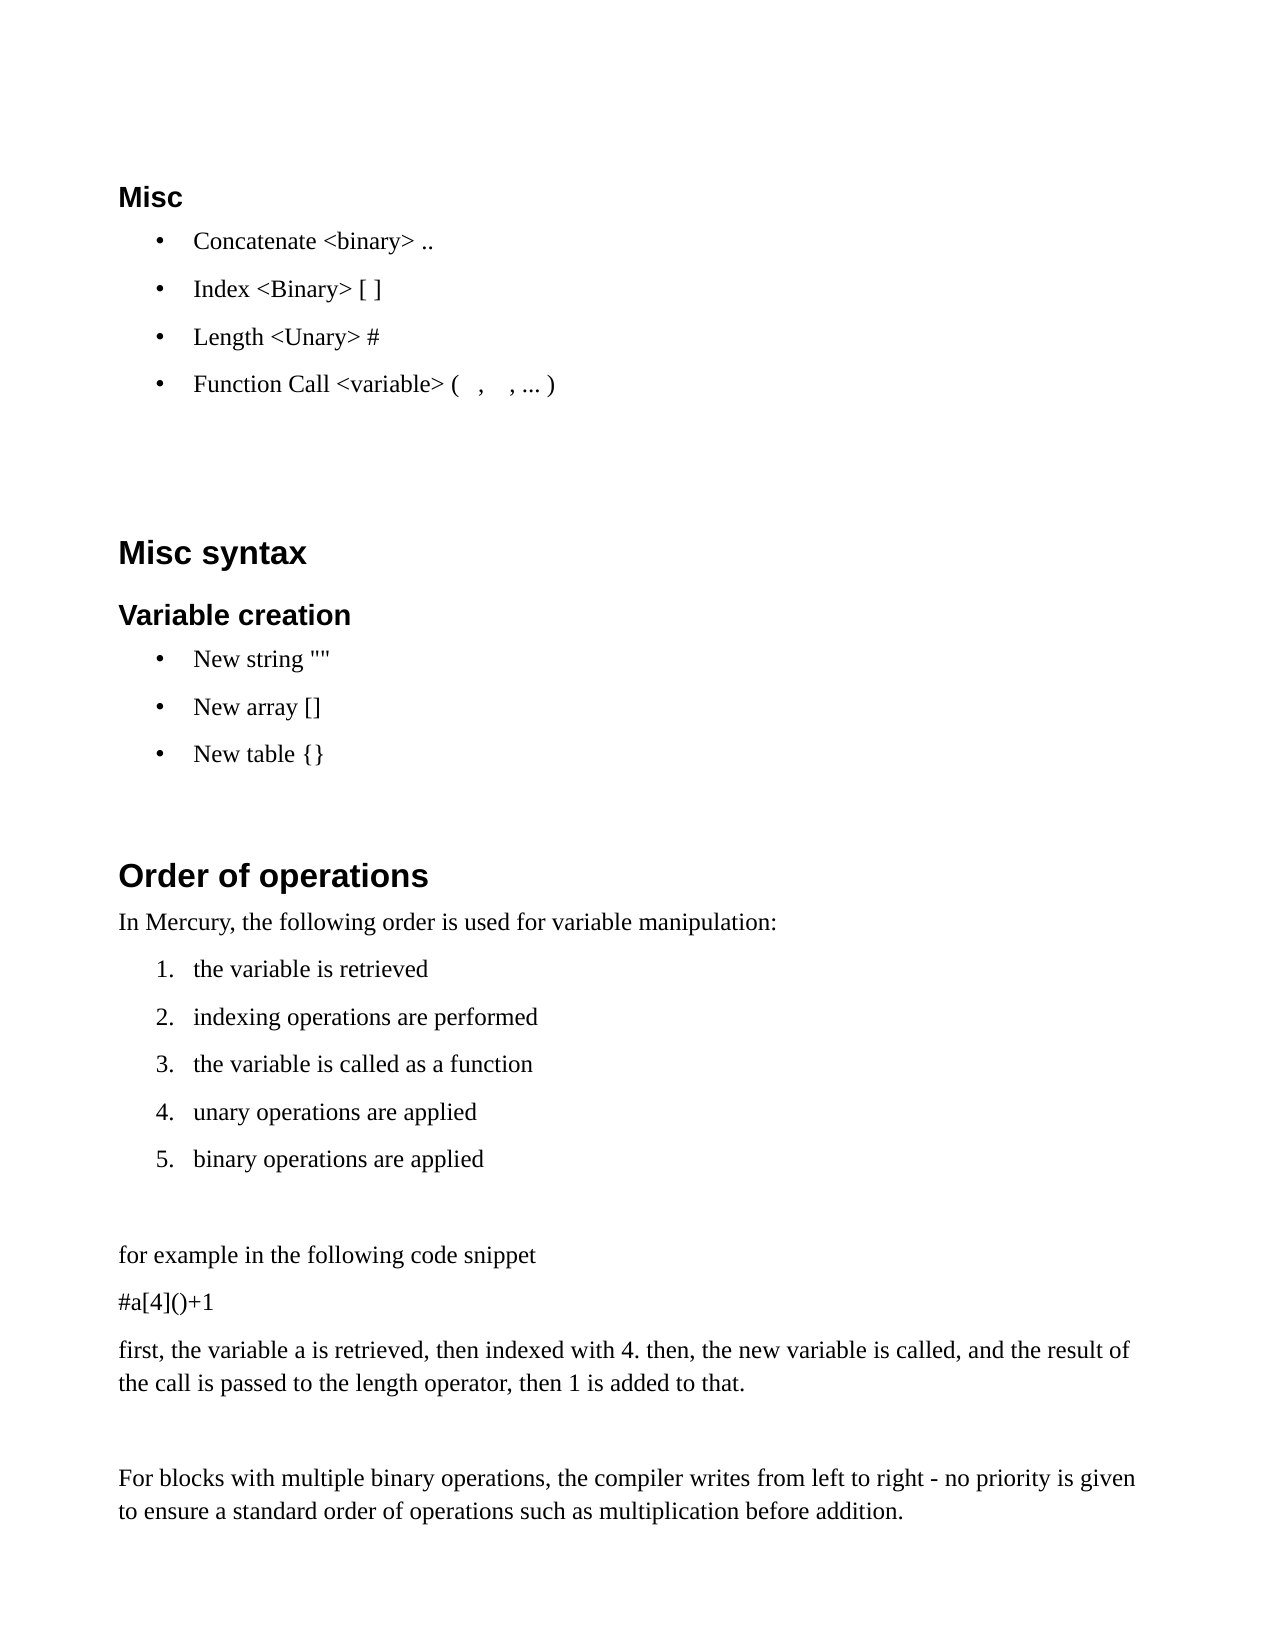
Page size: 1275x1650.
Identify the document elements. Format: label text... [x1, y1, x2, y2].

list the variable is retrieved [156, 954, 1157, 983]
list New string "" [156, 644, 1157, 673]
list New array [] [156, 692, 1157, 721]
text for example in the following code snippet [118, 1240, 1157, 1268]
list the variable is called as a function [156, 1049, 1157, 1078]
subtitle Misc syntax [118, 533, 1157, 571]
list New table {} [156, 739, 1157, 768]
text For blocks with multiple binary operations, the compiler writes from left to right - no priority is given to ensure a standard order of operations such as multiplication before addition. [118, 1463, 1157, 1525]
list binary operations are applied [156, 1144, 1157, 1173]
text #a[4]()+1 [118, 1287, 1157, 1316]
text first, the variable a is retrieved, then indexed with 4. then, the new variable is called, and the result of the call is passed to the length operator, then 1 is added to that. [118, 1335, 1157, 1397]
subtitle Variable creation [118, 598, 1157, 632]
list Length <Unary> # [156, 322, 1157, 350]
list Function Call <variable> ( , , ... ) [156, 369, 1157, 398]
text In Mercury, the following order is used for variable manipulation: [118, 907, 1157, 935]
subtitle Order of operations [118, 856, 1157, 894]
list Concatenate <binary> .. [156, 226, 1157, 255]
subtitle Misc [118, 180, 1157, 214]
list indexing operations are performed [156, 1002, 1157, 1031]
list Index <Binary> [ ] [156, 274, 1157, 303]
list unary operations are applied [156, 1097, 1157, 1126]
